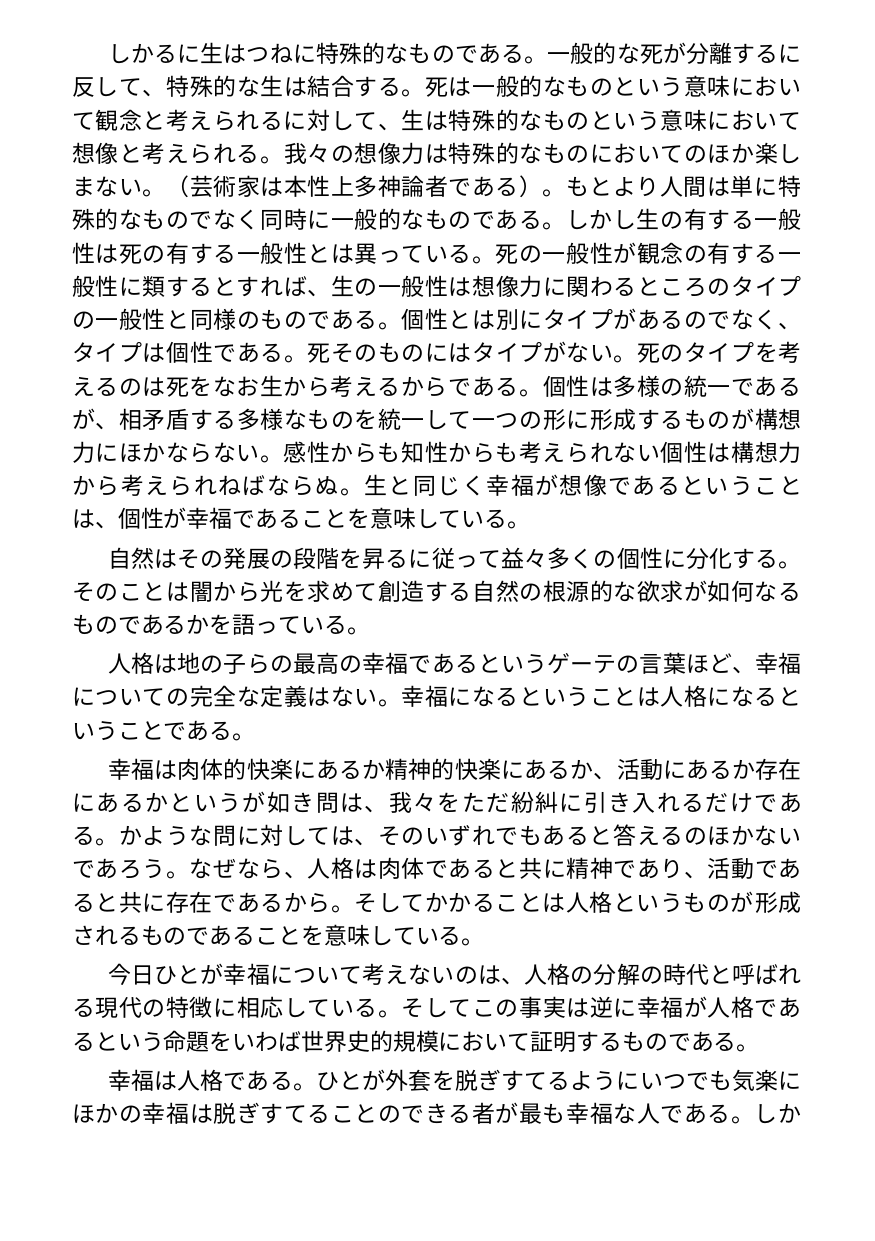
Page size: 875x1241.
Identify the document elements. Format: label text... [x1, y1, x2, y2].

text 幸福は肉体的快楽にあるか精神的快楽にあるか、活動にあるか存在にあるかというが如き問は、我々をただ紛糾に引き入れるだけである。かような問に対しては、そのいずれでもあると答えるのほかないであろう。なぜなら、人格は肉体であると共に精神であり、活動であると共に存在であるから。そしてかかることは人格というものが形成されるものであることを意味している。 [72, 752, 802, 951]
text 今日ひとが幸福について考えないのは、人格の分解の時代と呼ばれる現代の特徴に相応している。そしてこの事実は逆に幸福が人格であるという命題をいわば世界史的規模において証明するものである。 [72, 957, 802, 1057]
text しかるに生はつねに特殊的なものである。一般的な死が分離するに反して、特殊的な生は結合する。死は一般的なものという意味において観念と考えられるに対して、生は特殊的なものという意味において想像と考えられる。我々の想像力は特殊的なものにおいてのほか楽しまない。（芸術家は本性上多神論者である）。もとより人間は単に特殊的なものでなく同時に一般的なものである。しかし生の有する一般性は死の有する一般性とは異っている。死の一般性が観念の有する一般性に類するとすれば、生の一般性は想像力に関わるところのタイプの一般性と同様のものである。個性とは別にタイプがあるのでなく、タイプは個性である。死そのものにはタイプがない。死のタイプを考えるのは死をなお生から考えるからである。個性は多様の統一であるが、相矛盾する多様なものを統一して一つの形に形成するものが構想力にほかならない。感性からも知性からも考えられない個性は構想力から考えられねばならぬ。生と同じく幸福が想像であるということは、個性が幸福であることを意味している。 [72, 36, 802, 534]
text 幸福は人格である。ひとが外套を脱ぎすてるようにいつでも気楽にほかの幸福は脱ぎすてることのできる者が最も幸福な人である。しか [72, 1063, 802, 1129]
text 人格は地の子らの最高の幸福であるというゲーテの言葉ほど、幸福についての完全な定義はない。幸福になるということは人格になるということである。 [72, 646, 802, 746]
text 自然はその発展の段階を昇るに従って益々多くの個性に分化する。そのことは闇から光を求めて創造する自然の根源的な欲求が如何なるものであるかを語っている。 [72, 540, 802, 640]
